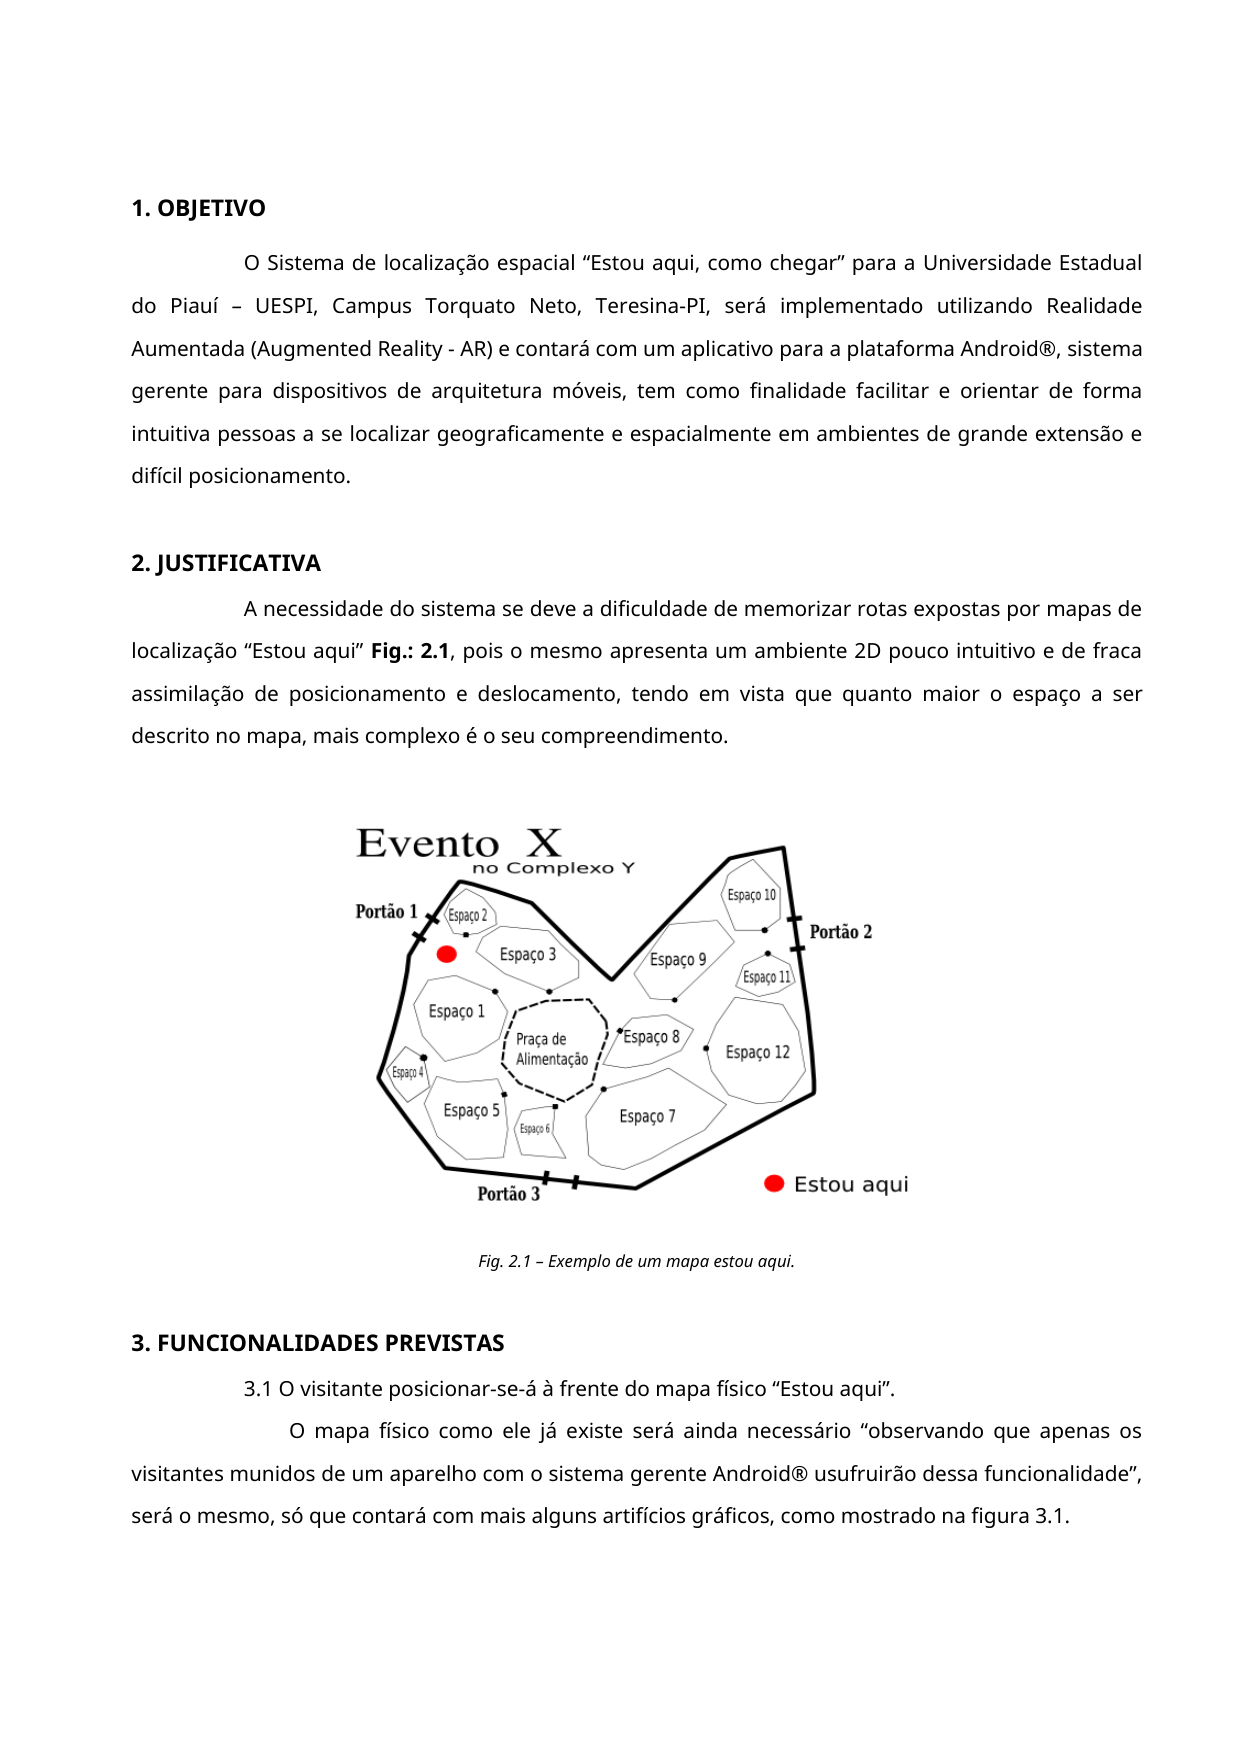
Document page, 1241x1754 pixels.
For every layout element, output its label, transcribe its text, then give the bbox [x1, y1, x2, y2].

text 3. FUNCIONALIDADES PREVISTAS [131, 1327, 1144, 1358]
text 3.1 O visitante posicionar-se-á à frente do mapa físico “Estou aqui”. [131, 1374, 1144, 1402]
text 2. JUSTIFICATIVA [131, 547, 1144, 578]
text Fig. 2.1 – Exemplo de um mapa estou aqui. [131, 1250, 1144, 1272]
text A necessidade do sistema se deve a dificuldade de memorizar rotas expostas por mapas de localização “Estou aqui” Fig.: 2.1, pois o mesmo apresenta um ambiente 2D pouco intuitivo e de fraca assimilação de posicionamento e deslocamento, tendo em vista que quanto maior o espaço a ser descrito no mapa, mais complexo é o seu compreendimento. [131, 594, 1144, 750]
picture [349, 825, 926, 1206]
text 1. OBJETIVO [131, 192, 1144, 223]
text O mapa físico como ele já existe será ainda necessário “observando que apenas os visitantes munidos de um aparelho com o sistema gerente Android® usufruirão dessa funcionalidade”, será o mesmo, só que contará com mais alguns artifícios gráficos, como mostrado na figura 3.1. [131, 1416, 1144, 1530]
text O Sistema de localização espacial “Estou aqui, como chegar” para a Universidade Estadual do Piauí – UESPI, Campus Torquato Neto, Teresina-PI, será implementado utilizando Realidade Aumentada (Augmented Reality - AR) e contará com um aplicativo para a plataforma Android®, sistema gerente para dispositivos de arquitetura móveis, tem como finalidade facilitar e orientar de forma intuitiva pessoas a se localizar geograficamente e espacialmente em ambientes de grande extensão e difícil posicionamento. [131, 248, 1144, 490]
